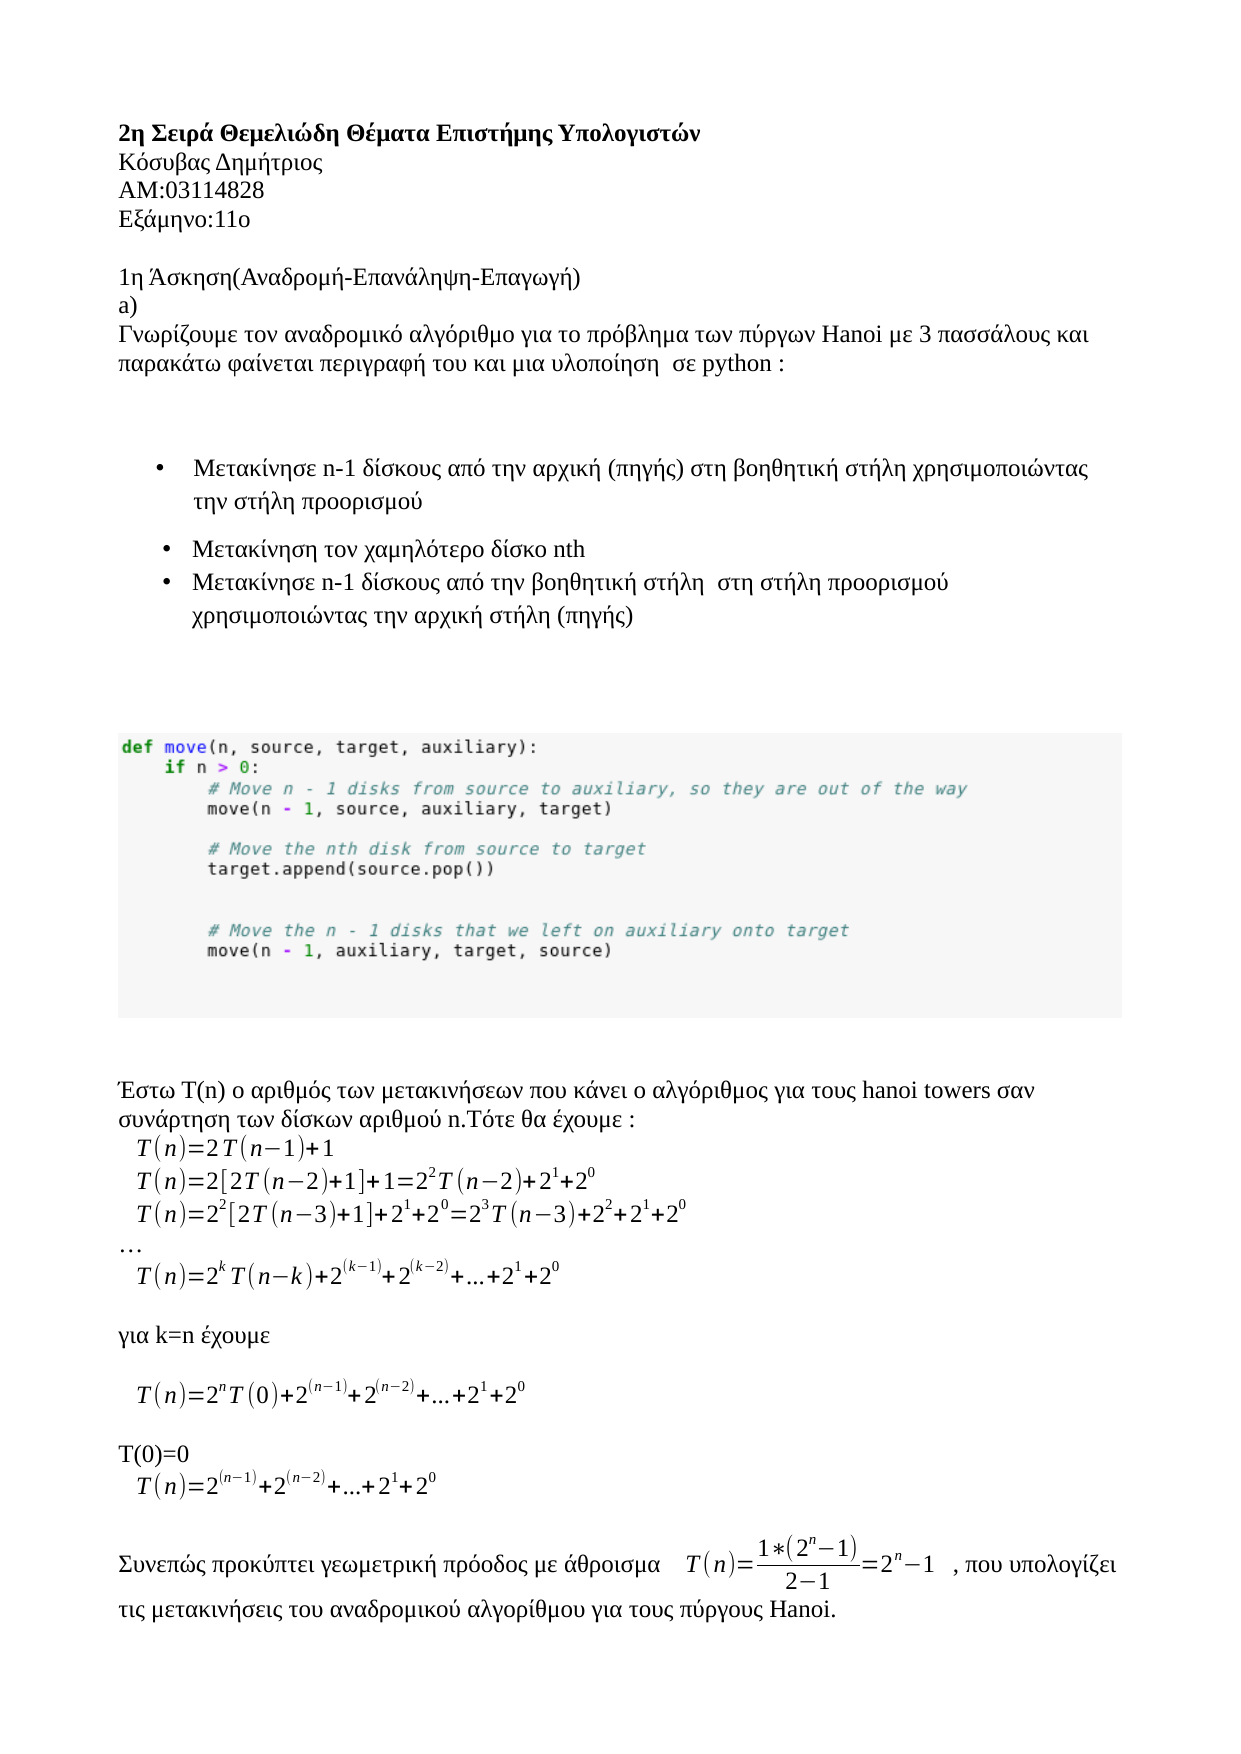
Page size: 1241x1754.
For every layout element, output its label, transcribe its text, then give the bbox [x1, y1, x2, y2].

text 2η Σειρά Θεμελιώδη Θέματα Επιστήμης Υπολογιστών [118, 118, 1122, 147]
text Κόσυβας Δημήτριος [118, 147, 1122, 176]
text T(0)=0 [118, 1439, 1122, 1468]
text Γνωρίζουμε τον αναδρομικό αλγόριθμο για το πρόβλημα των πύργων Hanoi με 3 πασσάλους και παρακάτω φαίνεται περιγραφή του και μια υλοποίηση σε python : [118, 319, 1122, 377]
text Έστω Τ(n) o αριθμός των μετακινήσεων που κάνει ο αλγόριθμος για τους hanoi towers σαν συνάρτηση των δίσκων αριθμού n.Tότε θα έχουμε : [118, 1076, 1122, 1133]
text ΑΜ:03114828 [118, 176, 1122, 204]
text Συνεπώς προκύπτει γεωμετρική πρόοδος με άθροισμα , που υπολογίζει τις μετακινήσεις του αναδρομικού αλγορίθμου για τους πύργους Hanoi. [118, 1530, 1122, 1623]
text … [118, 1229, 1122, 1258]
list Mετακίνησε n-1 δίσκους από την βοηθητική στήλη στη στήλη προορισμού χρησιμοποιώντας την αρχική στήλη (πηγής) [162, 567, 1122, 629]
picture [118, 733, 1123, 1018]
text 1η Άσκηση(Αναδρομή-Επανάληψη-Επαγωγή) [118, 262, 1122, 291]
text για k=n έχουμε [118, 1320, 1122, 1348]
list Mετακίνησε n-1 δίσκους από την αρχική (πηγής) στη βοηθητική στήλη χρησιμοποιώντας την στήλη προορισμού [156, 453, 1122, 515]
text a) [118, 291, 1122, 319]
text Εξάμηνο:11o [118, 204, 1122, 233]
list Μετακίνηση τον χαμηλότερο δίσκο nth [162, 534, 1122, 563]
